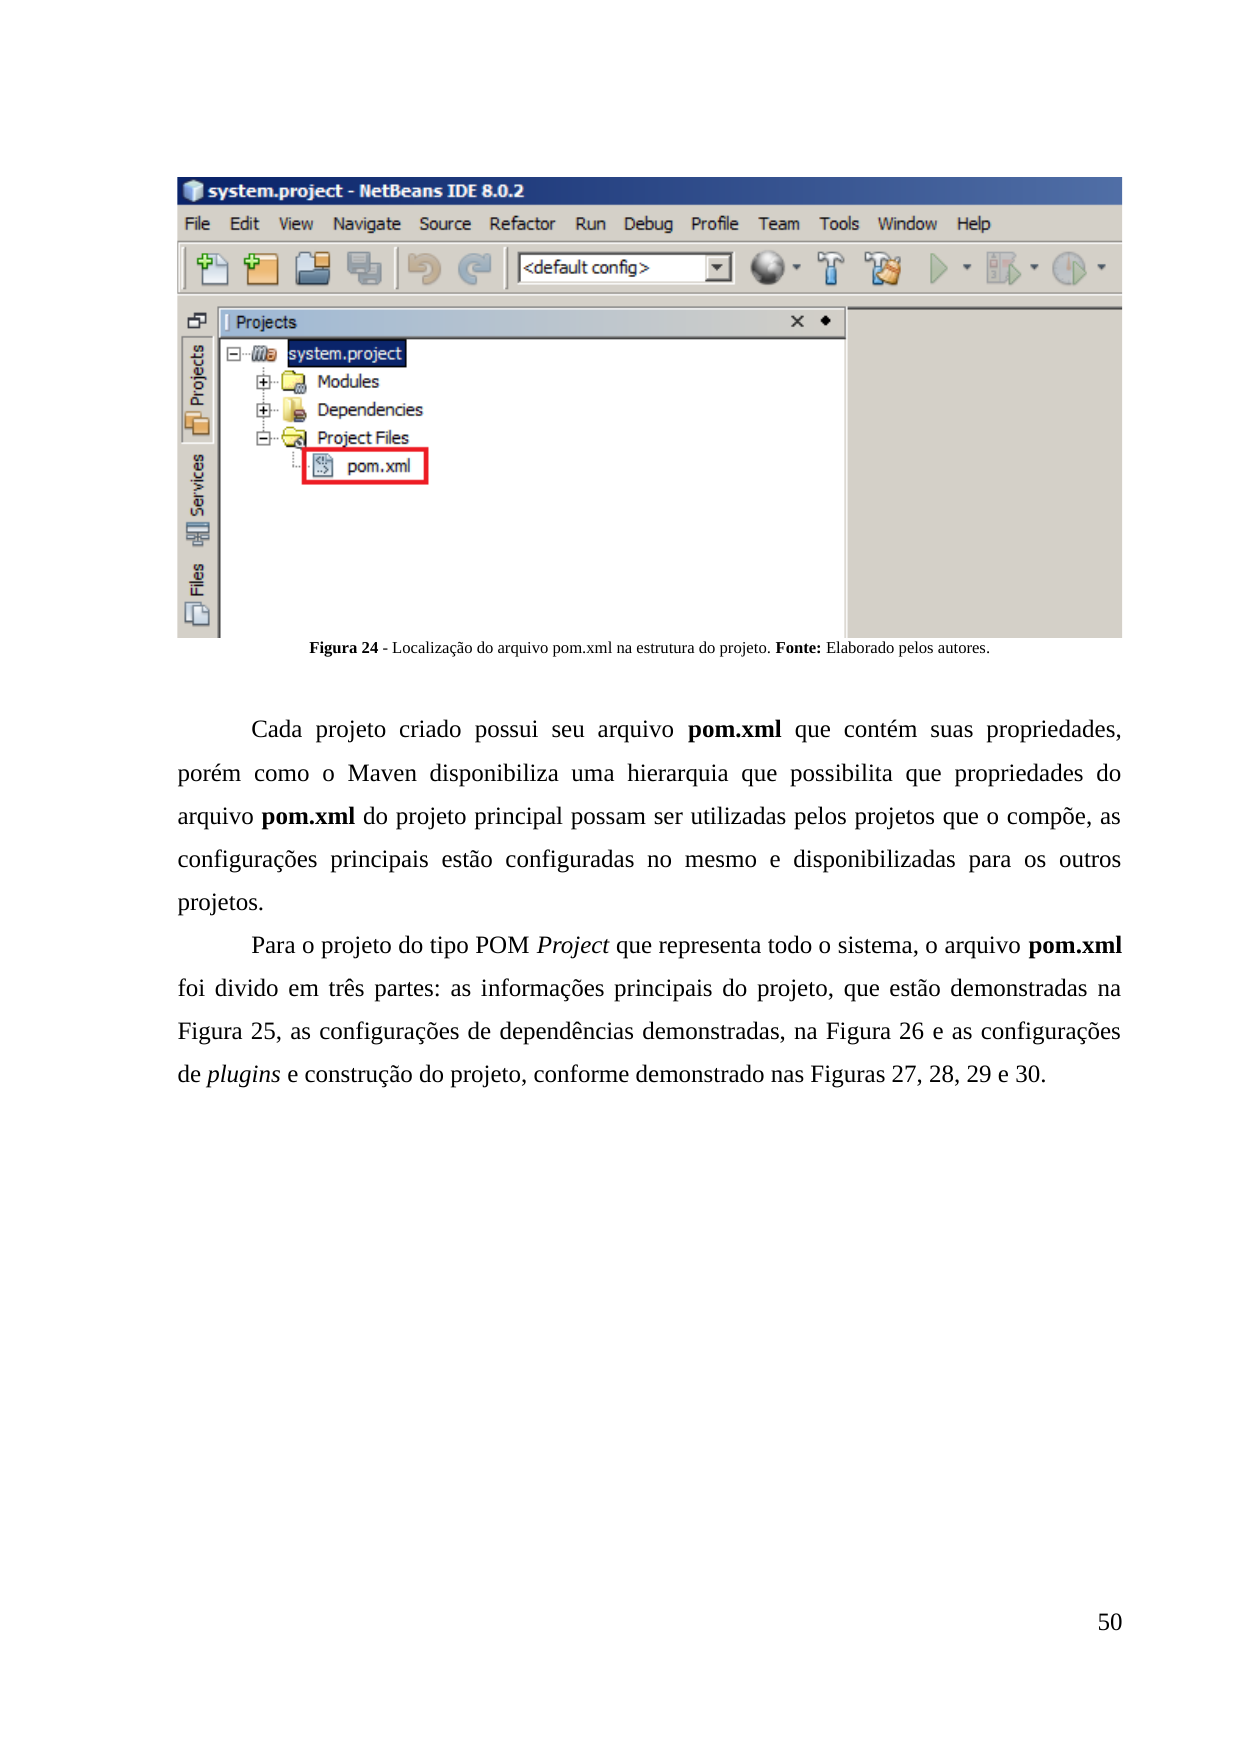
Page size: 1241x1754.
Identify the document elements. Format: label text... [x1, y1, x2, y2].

text Cada projeto criado possui seu arquivo pom.xml que contém suas propriedades, porém como o Maven disponibiliza uma hierarquia que possibilita que propriedades do arquivo pom.xml do projeto principal possam ser utilizadas pelos projetos que o compõe, as configurações principais estão configuradas no mesmo e disponibilizadas para os outros projetos. [177, 714, 1122, 916]
text Figura 24 - Localização do arquivo pom.xml na estrutura do projeto. Fonte: Elaborado pelos autores. [177, 638, 1122, 657]
picture [177, 177, 1123, 638]
text Para o projeto do tipo POM Project que representa todo o sistema, o arquivo pom.xml foi divido em três partes: as informações principais do projeto, que estão demonstradas na Figura 25, as configurações de dependências demonstradas, na Figura 26 e as configurações de plugins e construção do projeto, conforme demonstrado nas Figuras 27, 28, 29 e 30. [177, 930, 1122, 1088]
